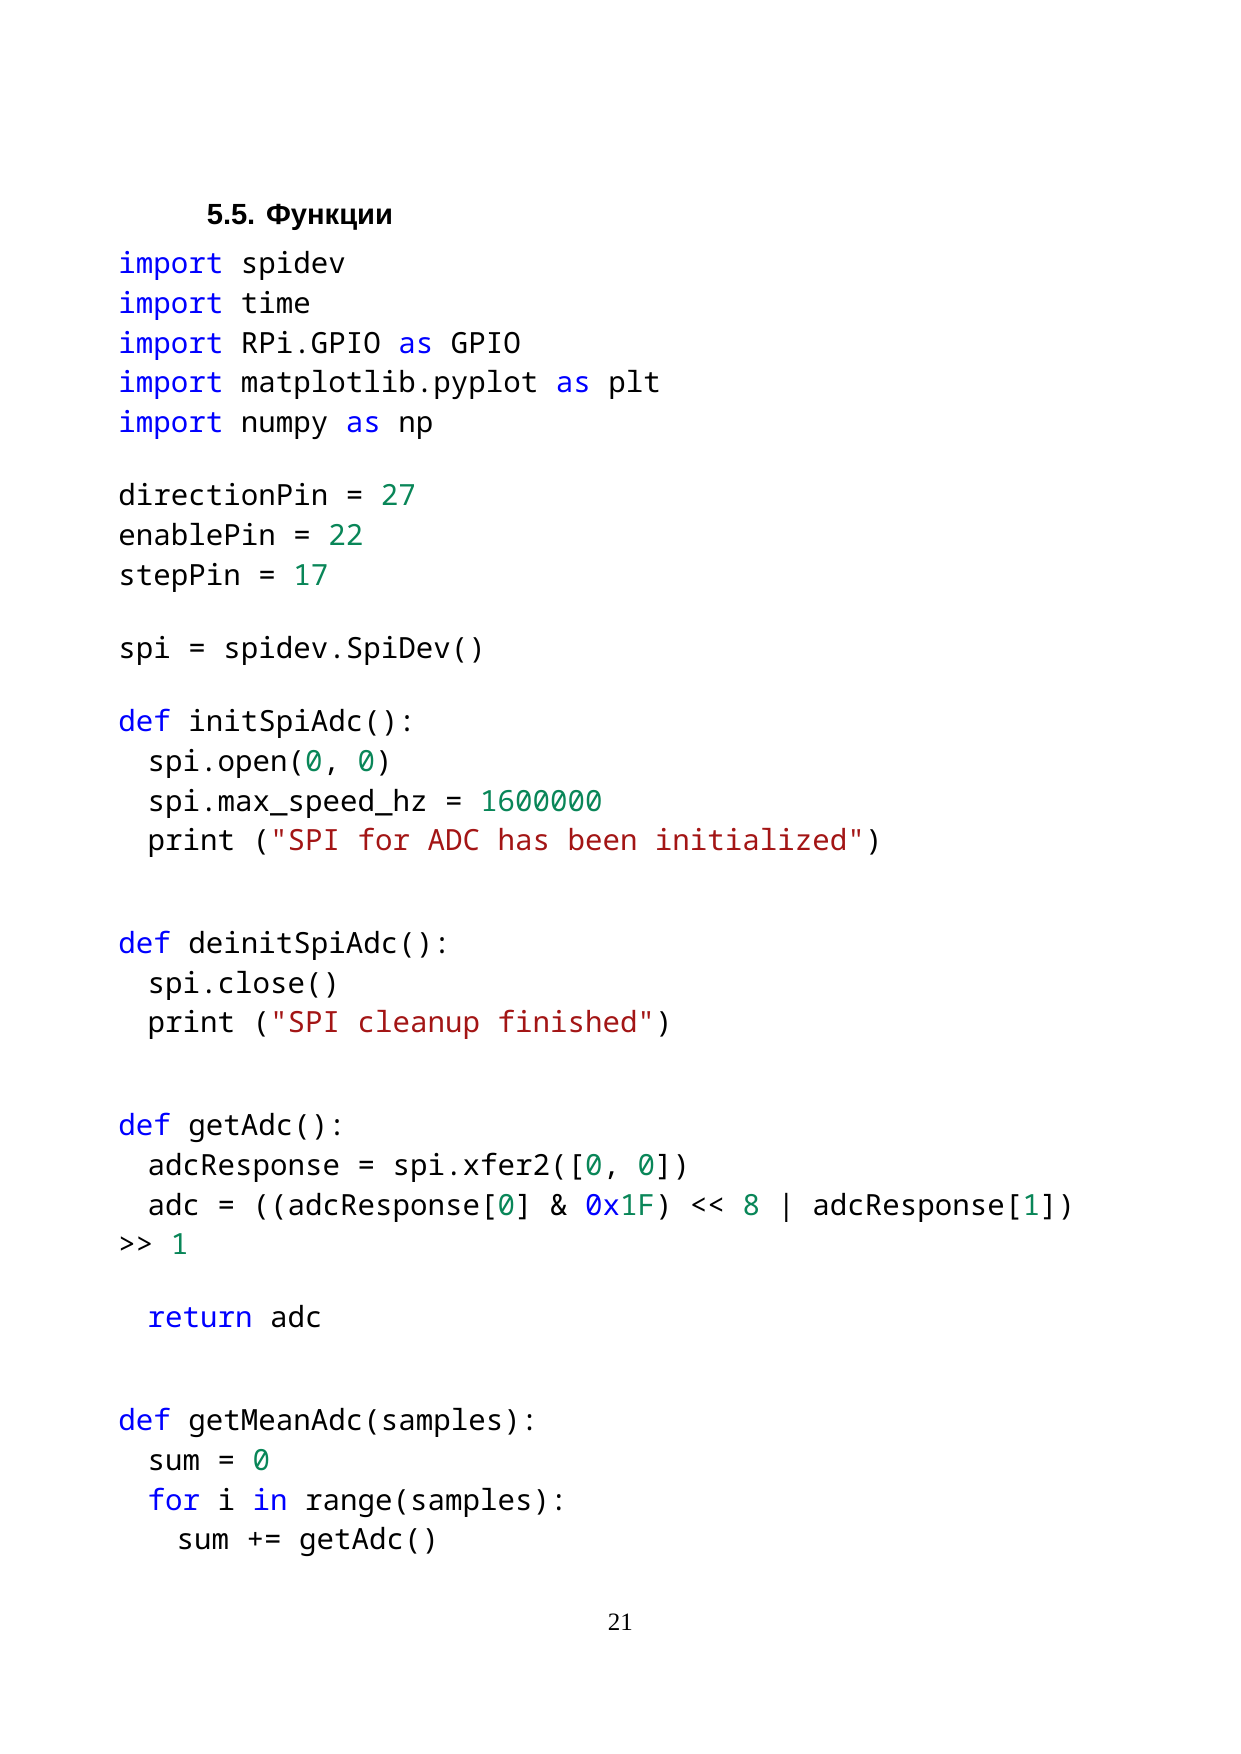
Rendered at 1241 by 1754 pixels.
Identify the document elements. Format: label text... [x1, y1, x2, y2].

text enablePin = 22 [118, 514, 1122, 554]
text import matplotlib.pyplot as plt [118, 362, 1122, 401]
text spi = spidev.SpiDev() [118, 627, 1122, 667]
text sum += getAdc() [118, 1518, 1122, 1558]
text def initSpiAdc(): [118, 701, 1122, 740]
text spi.close() [118, 962, 1122, 1002]
text def deinitSpiAdc(): [118, 922, 1122, 962]
text for i in range(samples): [118, 1479, 1122, 1518]
text spi.max_speed_hz = 1600000 [118, 780, 1122, 819]
text stepPin = 17 [118, 554, 1122, 594]
text import RPi.GPIO as GPIO [118, 322, 1122, 362]
text sum = 0 [118, 1439, 1122, 1479]
text spi.open(0, 0) [118, 740, 1122, 780]
text adc = ((adcResponse[0] & 0x1F) << 8 | adcResponse[1]) >> 1 [118, 1184, 1122, 1263]
text import time [118, 282, 1122, 322]
text import spidev [118, 243, 1122, 282]
text print ("SPI for ADC has been initialized") [118, 819, 1122, 859]
text def getAdc(): [118, 1104, 1122, 1144]
text print ("SPI cleanup finished") [118, 1002, 1122, 1041]
subtitle Функции [148, 197, 1093, 230]
text return adc [118, 1297, 1122, 1336]
text def getMeanAdc(samples): [118, 1399, 1122, 1439]
text import numpy as np [118, 401, 1122, 441]
text adcResponse = spi.xfer2([0, 0]) [118, 1144, 1122, 1184]
text directionPin = 27 [118, 475, 1122, 514]
